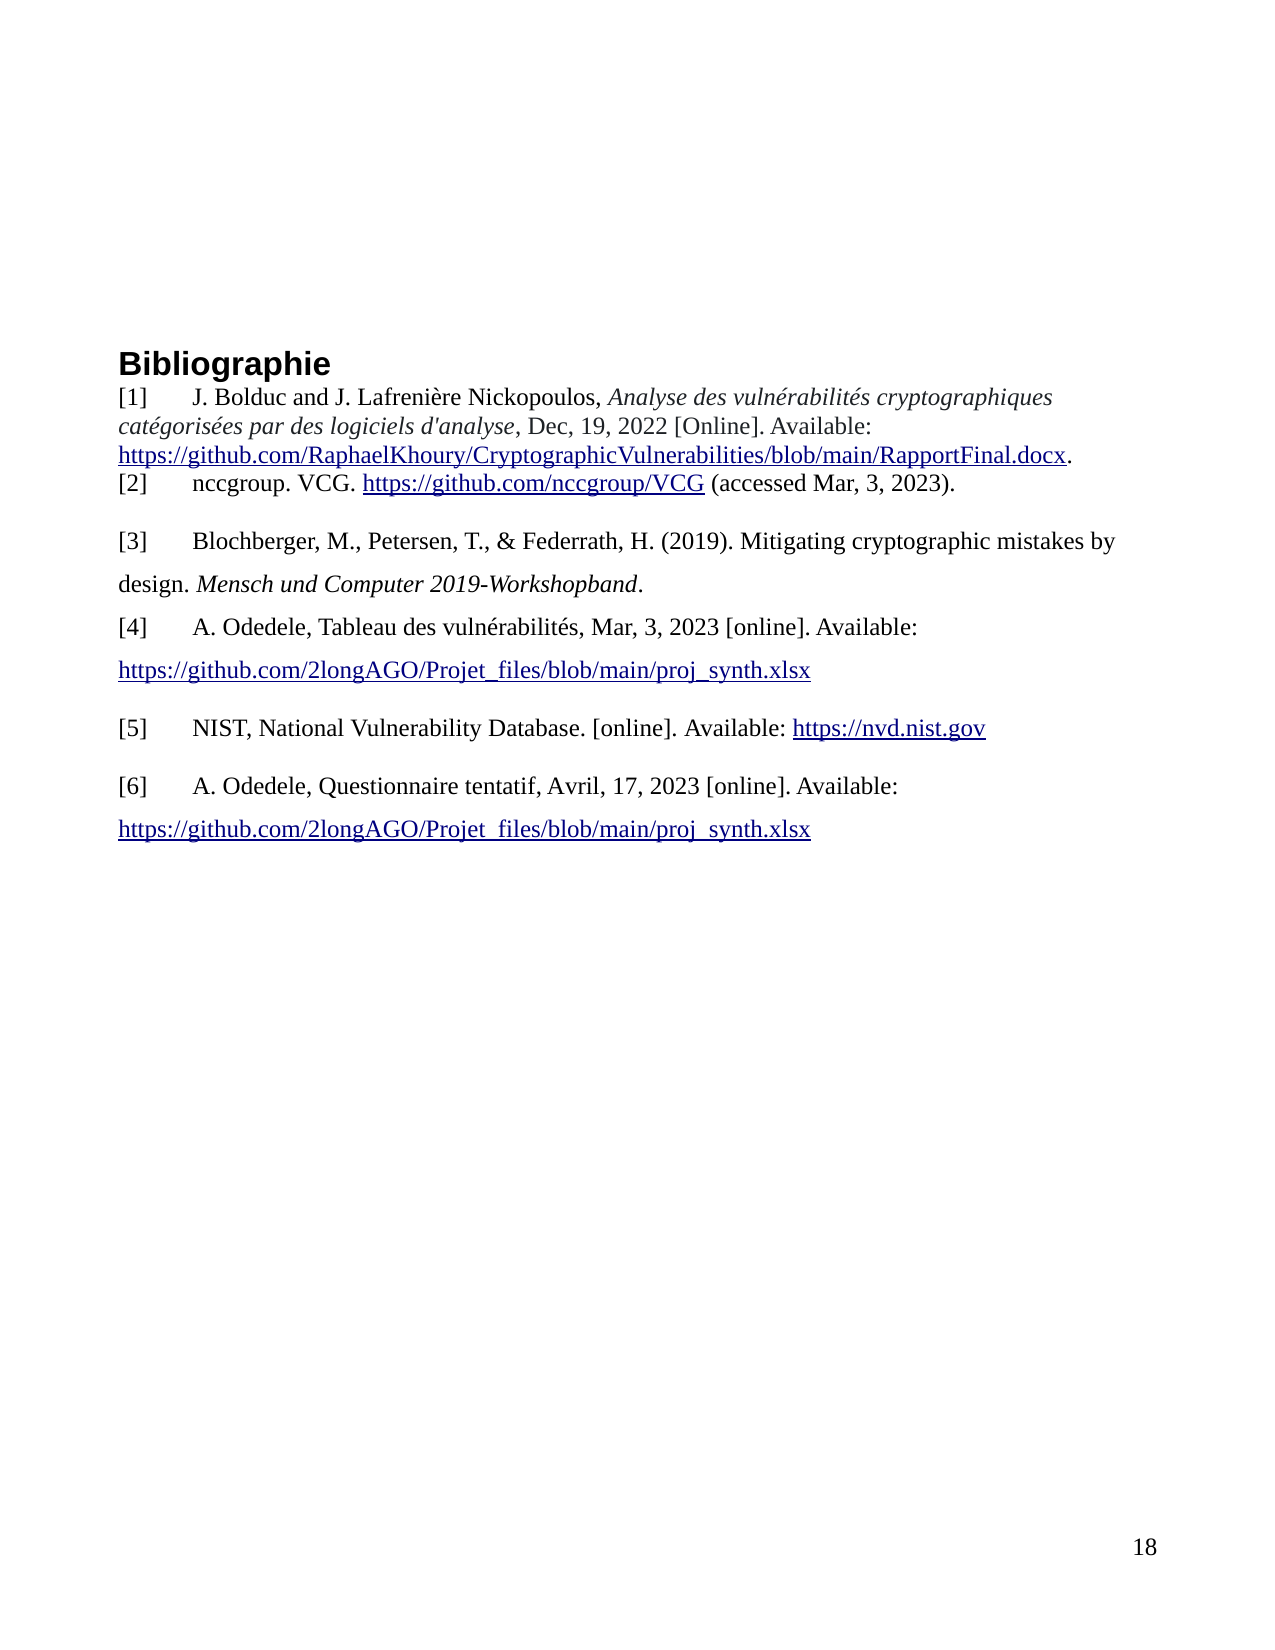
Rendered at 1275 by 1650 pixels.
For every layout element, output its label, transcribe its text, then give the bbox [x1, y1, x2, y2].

text [4] A. Odedele, Tableau des vulnérabilités, Mar, 3, 2023 [online]. Available: https://github.com/2longAGO/Projet_files/blob/main/proj_synth.xlsx [118, 612, 1157, 684]
text [3] Blochberger, M., Petersen, T., & Federrath, H. (2019). Mitigating cryptographic mistakes by design. Mensch und Computer 2019-Workshopband. [118, 526, 1157, 598]
text [6] A. Odedele, Questionnaire tentatif, Avril, 17, 2023 [online]. Available: https://github.com/2longAGO/Projet_files/blob/main/proj_synth.xlsx [118, 771, 1157, 843]
text [1] J. Bolduc and J. Lafrenière Nickopoulos, Analyse des vulnérabilités cryptographiques catégorisées par des logiciels d'analyse, Dec, 19, 2022 [Online]. Available: https://github.com/RaphaelKhoury/CryptographicVulnerabilities/blob/main/RapportFinal.docx. [118, 382, 1157, 468]
text [2] nccgroup. VCG. https://github.com/nccgroup/VCG (accessed Mar, 3, 2023). [118, 468, 1157, 497]
subtitle Bibliographie [118, 344, 1157, 382]
text [5] NIST, National Vulnerability Database. [online]. Available: https://nvd.nist.gov [118, 713, 1157, 742]
